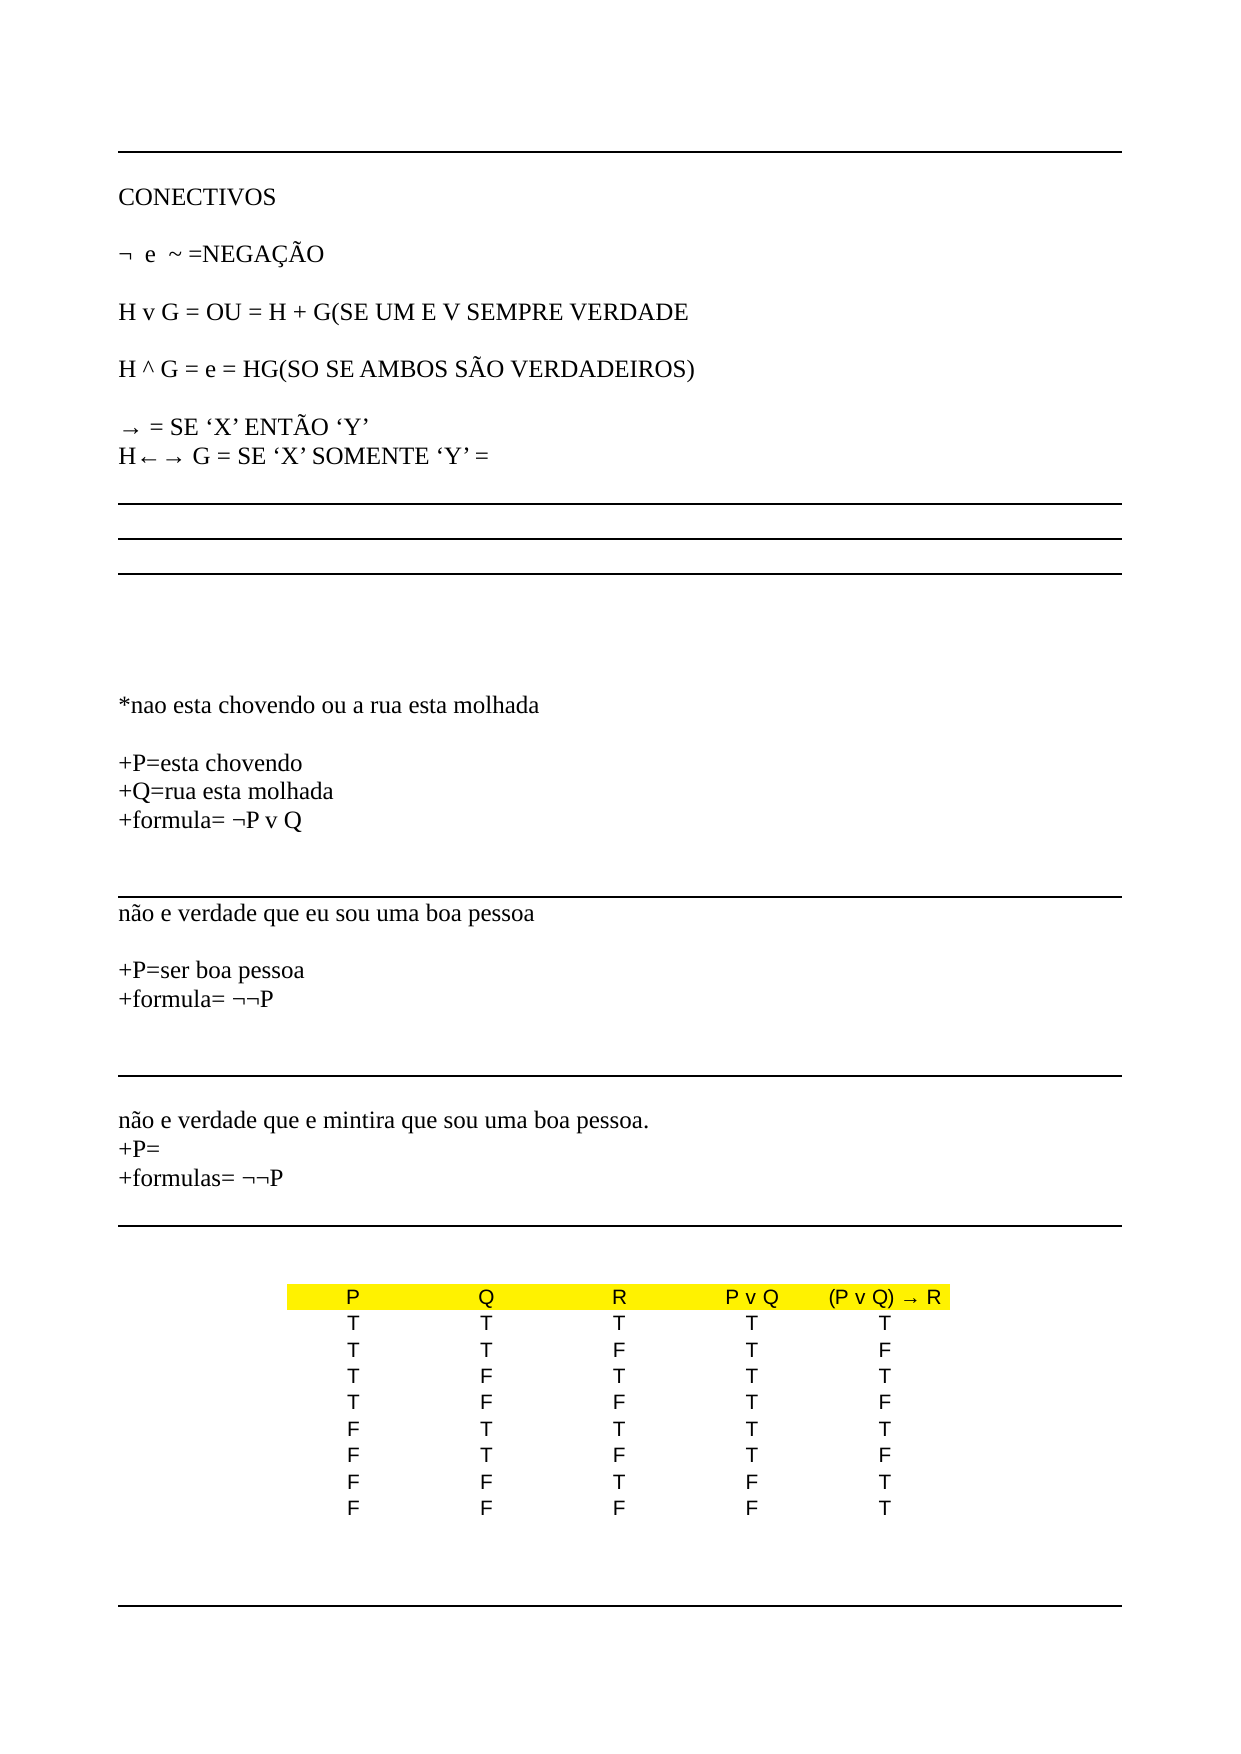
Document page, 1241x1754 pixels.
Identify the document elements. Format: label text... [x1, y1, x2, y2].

text +formulas= ¬¬P [118, 1163, 1122, 1192]
text H←→ G = SE ‘X’ SOMENTE ‘Y’ = [118, 441, 1122, 469]
text +P=esta chovendo [118, 748, 1122, 776]
text +P= [118, 1134, 1122, 1163]
text +P=ser boa pessoa [118, 955, 1122, 984]
text H v G = OU = H + G(SE UM E V SEMPRE VERDADE [118, 297, 1122, 326]
text não e verdade que e mintira que sou uma boa pessoa. [118, 1106, 1122, 1134]
text → = SE ‘X’ ENTÃO ‘Y’ [118, 412, 1122, 441]
text H ^ G = e = HG(SO SE AMBOS SÃO VERDADEIROS) [118, 354, 1122, 383]
text ¬ e ~ =NEGAÇÃO [118, 239, 1122, 268]
text CONECTIVOS [118, 182, 1122, 211]
text +Q=rua esta molhada [118, 776, 1122, 805]
text +formula= ¬¬P [118, 984, 1122, 1013]
text não e verdade que eu sou uma boa pessoa [118, 898, 1122, 927]
text +formula= ¬P v Q [118, 805, 1122, 834]
text *nao esta chovendo ou a rua esta molhada [118, 690, 1122, 719]
